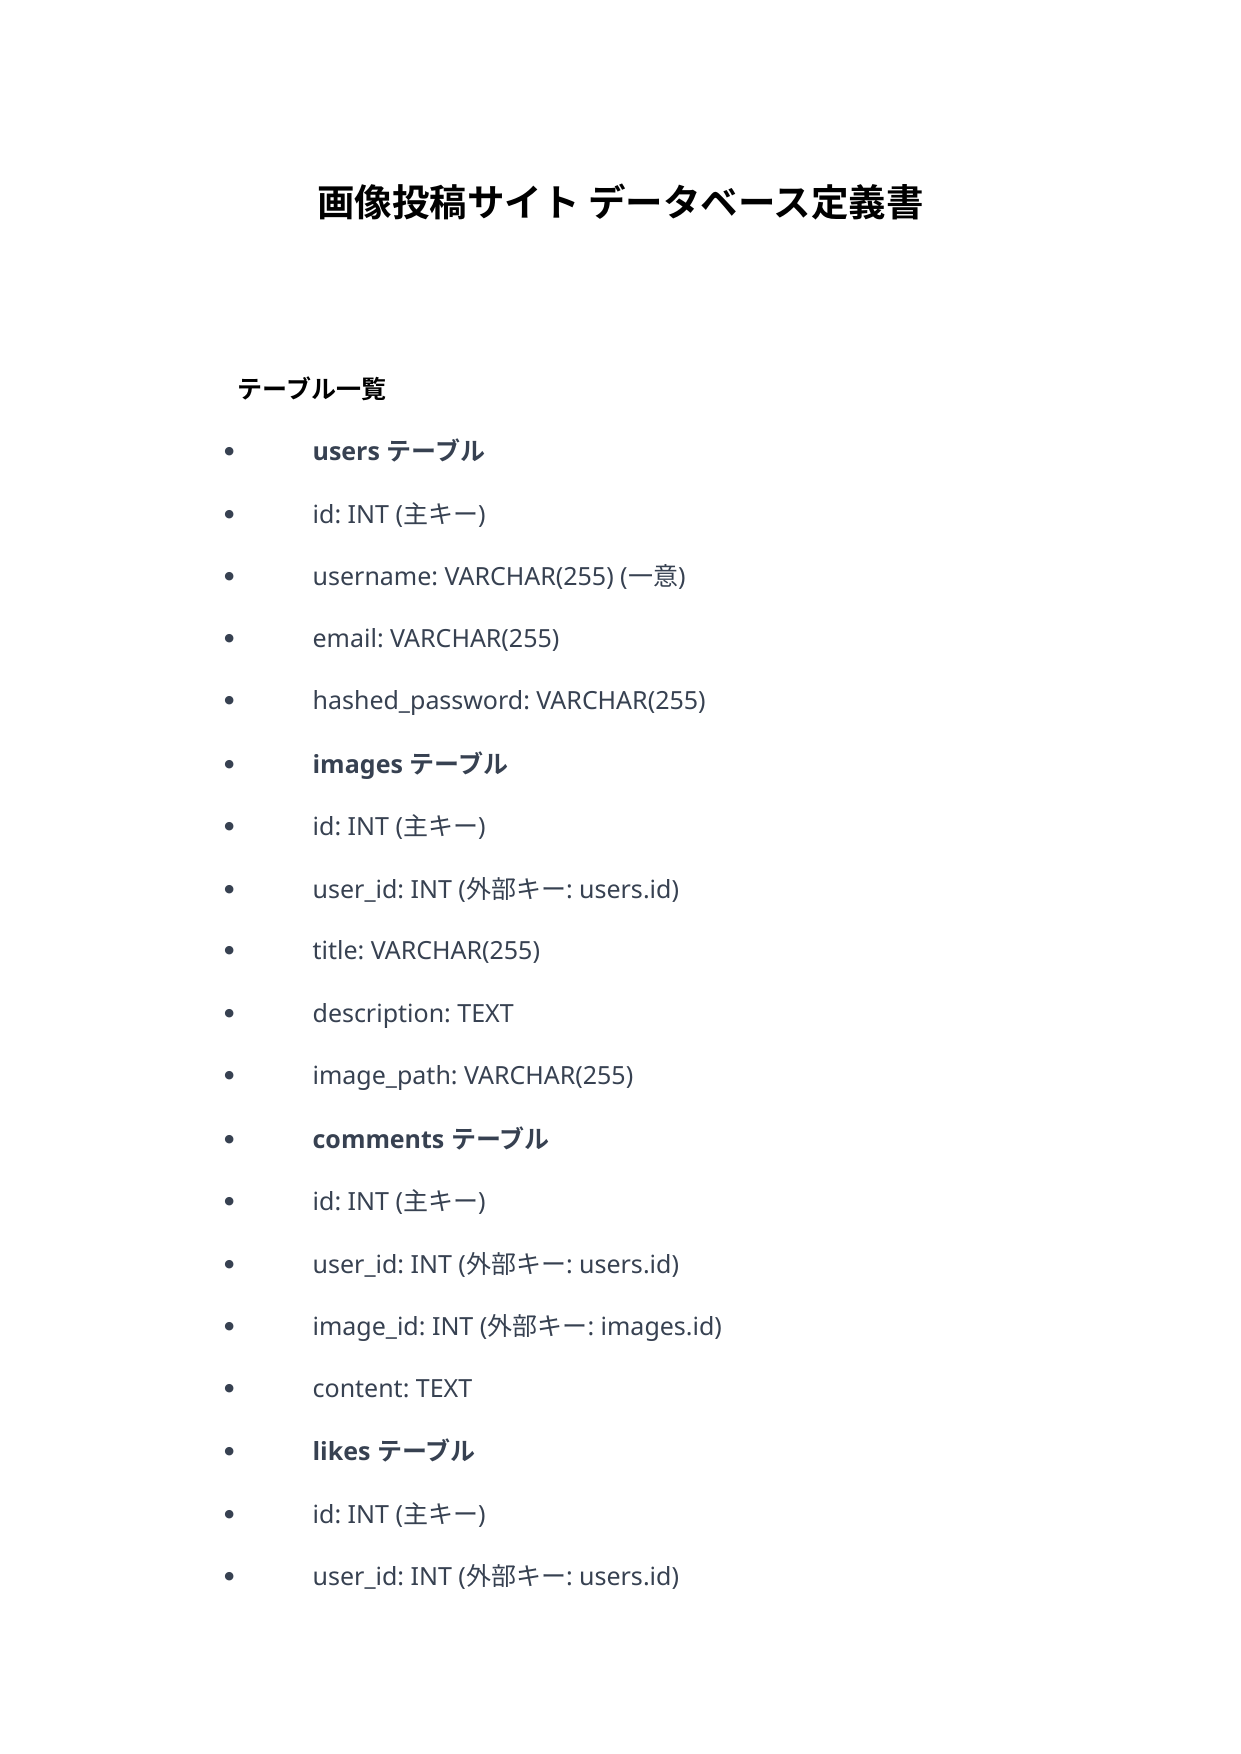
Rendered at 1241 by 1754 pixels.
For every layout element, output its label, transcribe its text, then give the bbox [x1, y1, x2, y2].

list id: INT (主キー) [225, 471, 1090, 533]
list user_id: INT (外部キー: users.id) [225, 1533, 1090, 1596]
list user_id: INT (外部キー: users.id) [225, 846, 1090, 908]
list email: VARCHAR(255) [225, 596, 1090, 658]
list username: VARCHAR(255) (一意) [225, 533, 1090, 596]
list images テーブル [225, 721, 1090, 783]
list image_path: VARCHAR(255) [225, 1033, 1090, 1096]
list content: TEXT [225, 1346, 1090, 1408]
list hashed_password: VARCHAR(255) [225, 658, 1090, 721]
list id: INT (主キー) [225, 783, 1090, 846]
subtitle 画像投稿サイト データベース定義書 [150, 158, 1090, 221]
list image_id: INT (外部キー: images.id) [225, 1283, 1090, 1346]
list id: INT (主キー) [225, 1158, 1090, 1221]
list description: TEXT [225, 971, 1090, 1033]
list id: INT (主キー) [225, 1471, 1090, 1533]
list users テーブル [225, 408, 1090, 471]
list user_id: INT (外部キー: users.id) [225, 1221, 1090, 1283]
list title: VARCHAR(255) [225, 908, 1090, 971]
subtitle テーブル一覧 [237, 346, 1090, 408]
list comments テーブル [225, 1096, 1090, 1158]
list likes テーブル [225, 1408, 1090, 1471]
